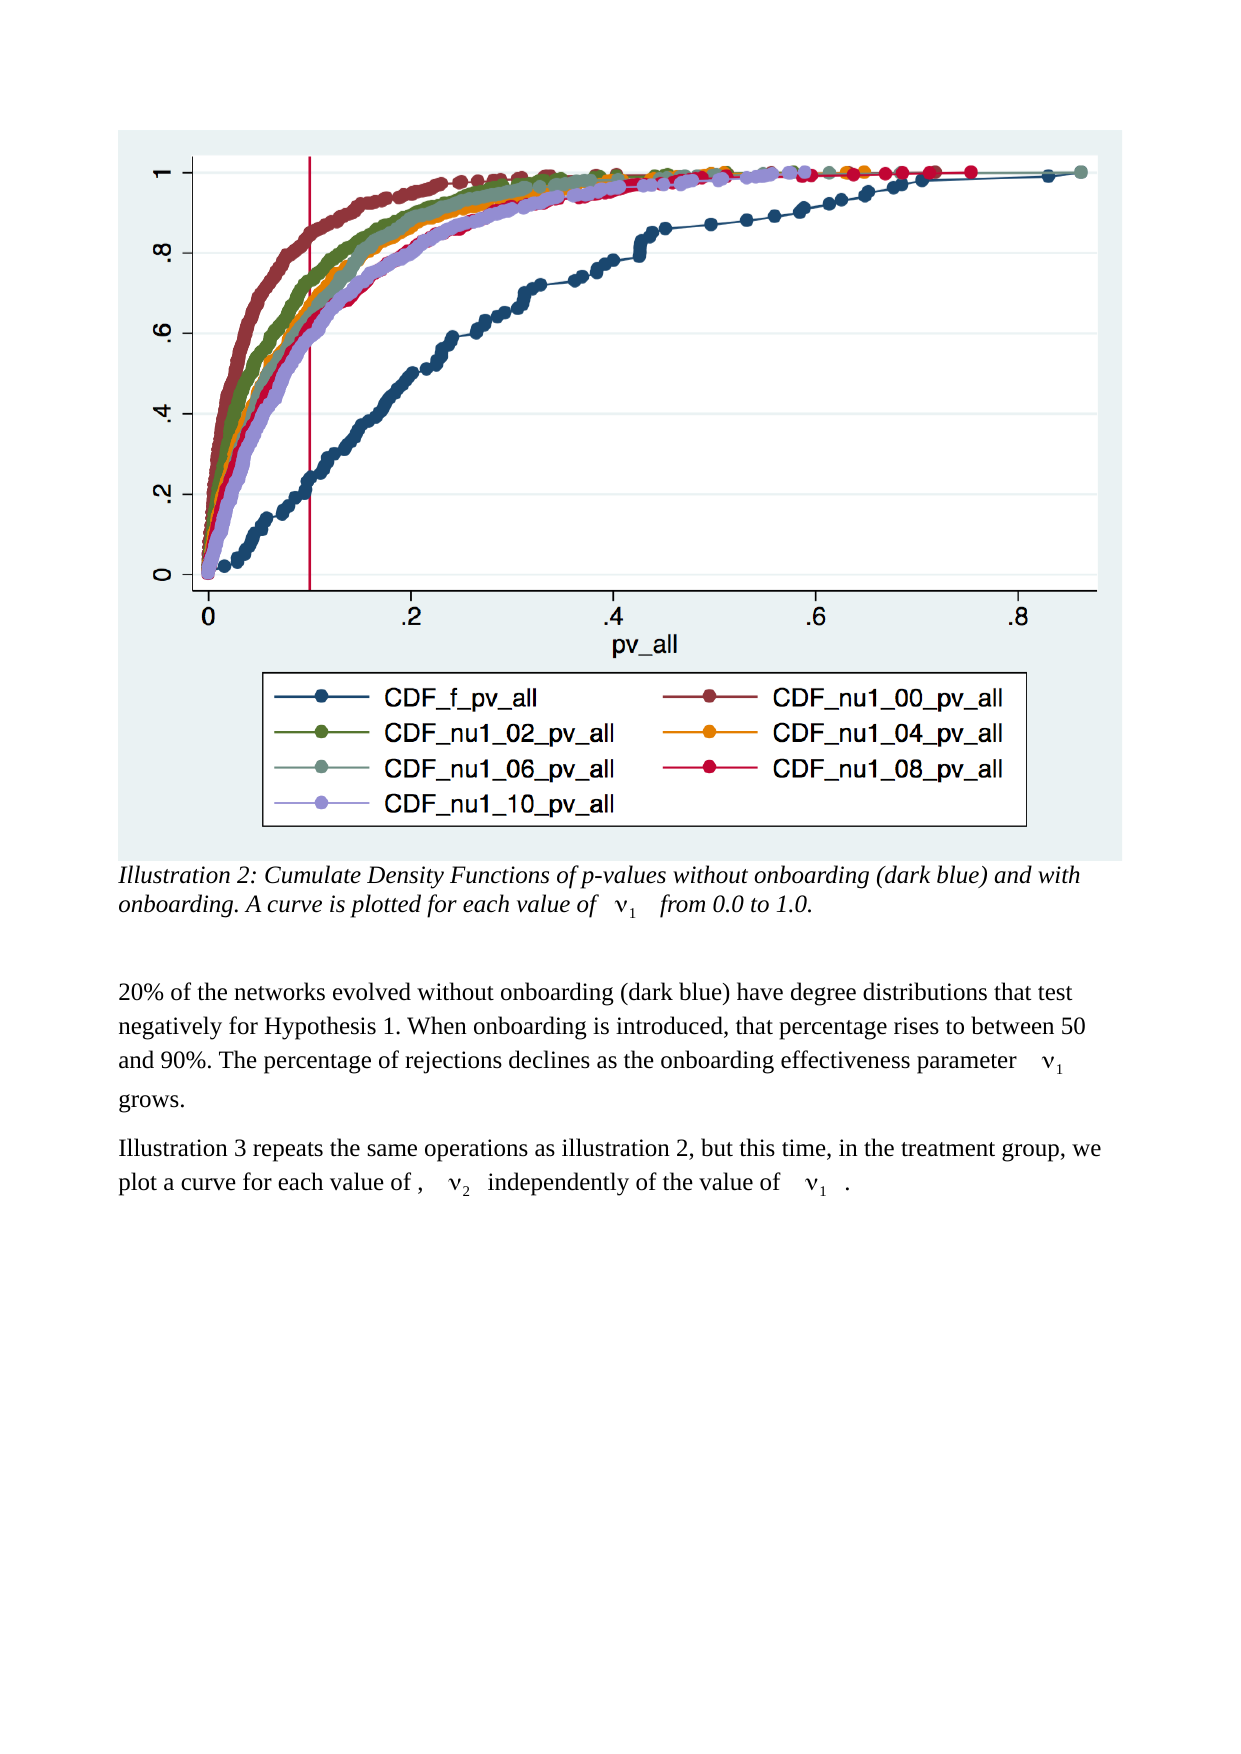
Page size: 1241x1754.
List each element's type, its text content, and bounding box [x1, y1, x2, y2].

picture [118, 130, 1123, 861]
text 20% of the networks evolved without onboarding (dark blue) have degree distributions that test negatively for Hypothesis 1. When onboarding is introduced, that percentage rises to between 50 and 90%. The percentage of rejections declines as the onboarding effectiveness parameter grows. [118, 977, 1122, 1112]
text Illustration 2: Cumulate Density Functions of p-values without onboarding (dark blue) and with onboarding. A curve is plotted for each value of from 0.0 to 1.0. [118, 861, 1122, 922]
text Illustration 3 repeats the same operations as illustration 2, but this time, in the treatment group, we plot a curve for each value of , independently of the value of . [118, 1133, 1122, 1199]
